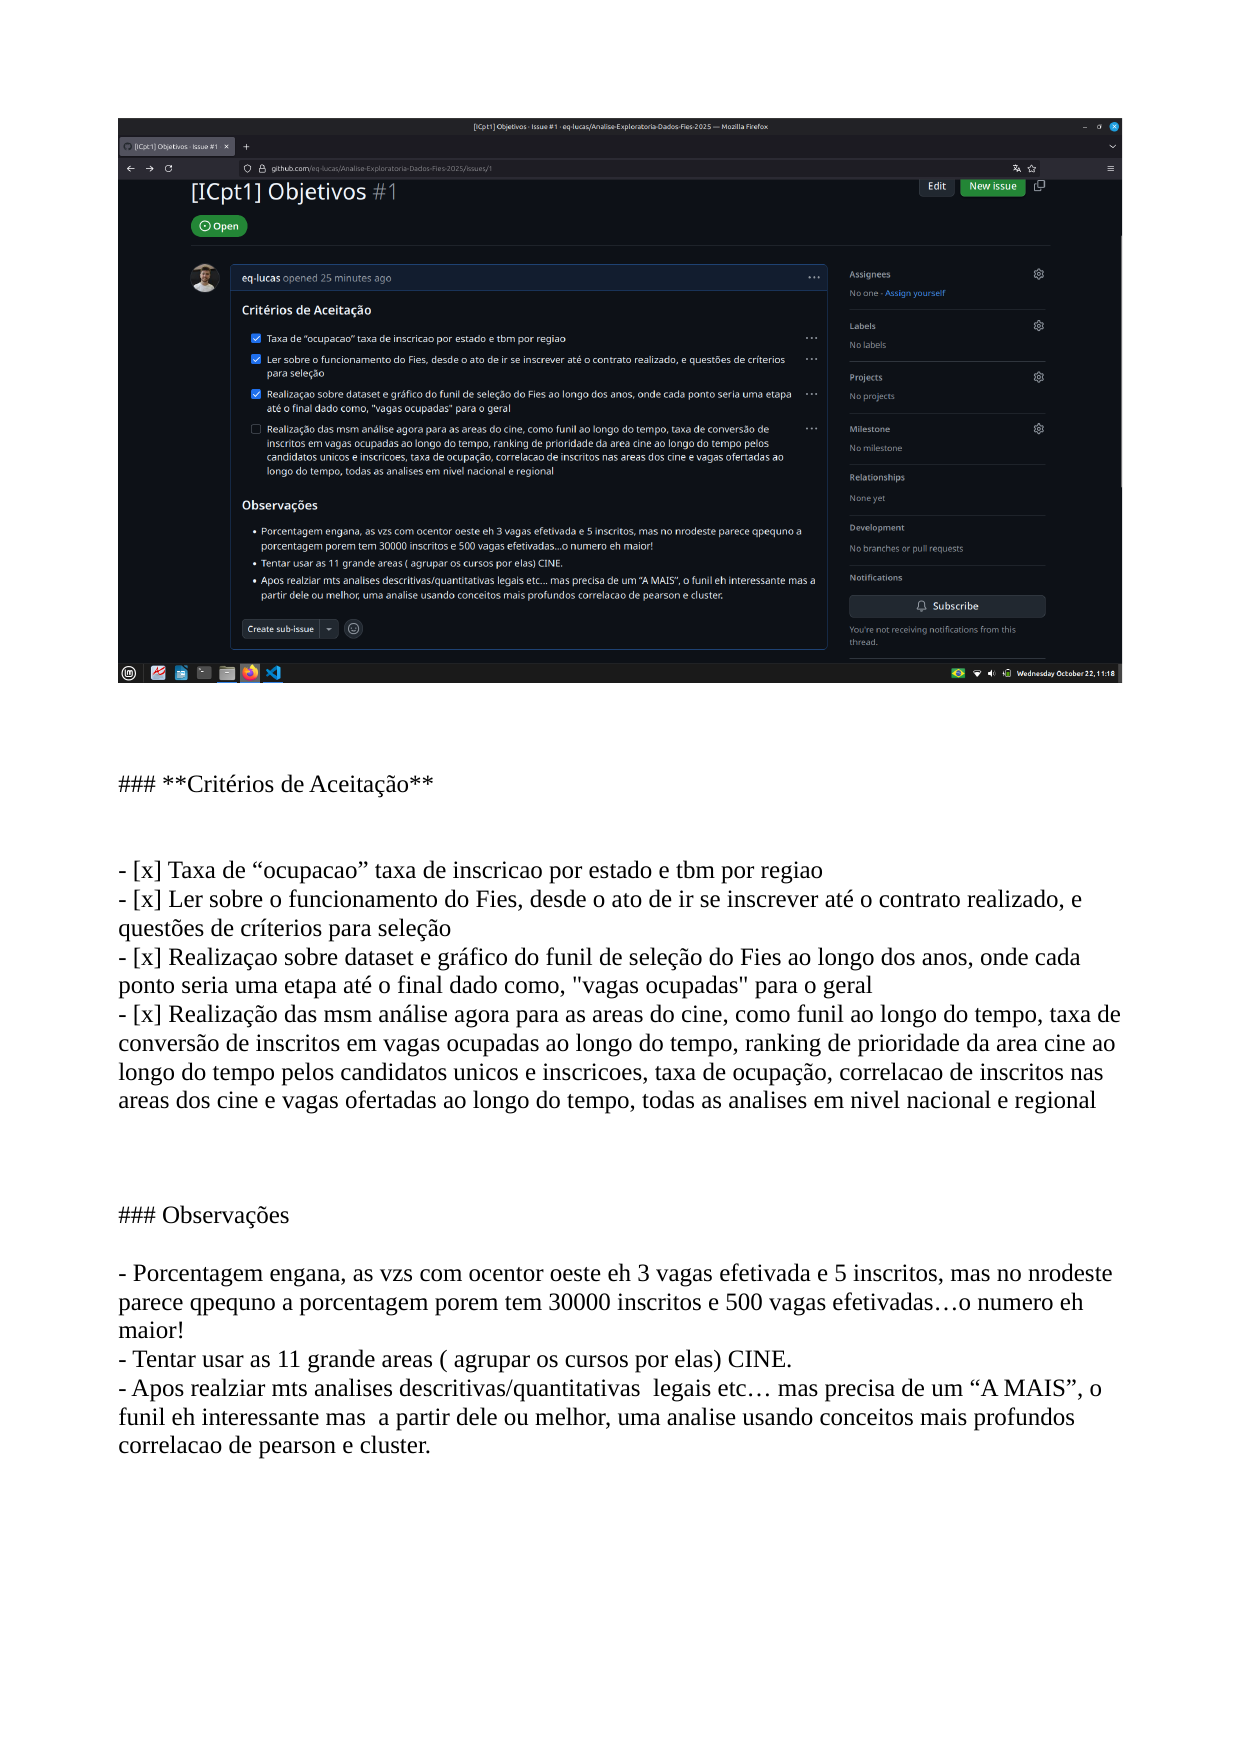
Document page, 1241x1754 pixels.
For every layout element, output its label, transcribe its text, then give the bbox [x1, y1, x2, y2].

text - [x] Taxa de “ocupacao” taxa de inscricao por estado e tbm por regiao [118, 855, 1122, 884]
text - [x] Realizaçao sobre dataset e gráfico do funil de seleção do Fies ao longo dos anos, onde cada ponto seria uma etapa até o final dado como, "vagas ocupadas" para o geral [118, 942, 1122, 999]
picture [118, 118, 1123, 683]
text - [x] Ler sobre o funcionamento do Fies, desde o ato de ir se inscrever até o contrato realizado, e questões de críterios para seleção [118, 884, 1122, 942]
text - [x] Realização das msm análise agora para as areas do cine, como funil ao longo do tempo, taxa de conversão de inscritos em vagas ocupadas ao longo do tempo, ranking de prioridade da area cine ao longo do tempo pelos candidatos unicos e inscricoes, taxa de ocupação, correlacao de inscritos nas areas dos cine e vagas ofertadas ao longo do tempo, todas as analises em nivel nacional e regional [118, 999, 1122, 1114]
text - Apos realziar mts analises descritivas/quantitativas legais etc… mas precisa de um “A MAIS”, o funil eh interessante mas a partir dele ou melhor, uma analise usando conceitos mais profundos correlacao de pearson e cluster. [118, 1373, 1122, 1459]
text ### Observações [118, 1200, 1122, 1229]
text - Porcentagem engana, as vzs com ocentor oeste eh 3 vagas efetivada e 5 inscritos, mas no nrodeste parece qpequno a porcentagem porem tem 30000 inscritos e 500 vagas efetivadas…o numero eh maior! [118, 1258, 1122, 1344]
text - Tentar usar as 11 grande areas ( agrupar os cursos por elas) CINE. [118, 1344, 1122, 1373]
text ### **Critérios de Aceitação** [118, 769, 1122, 798]
